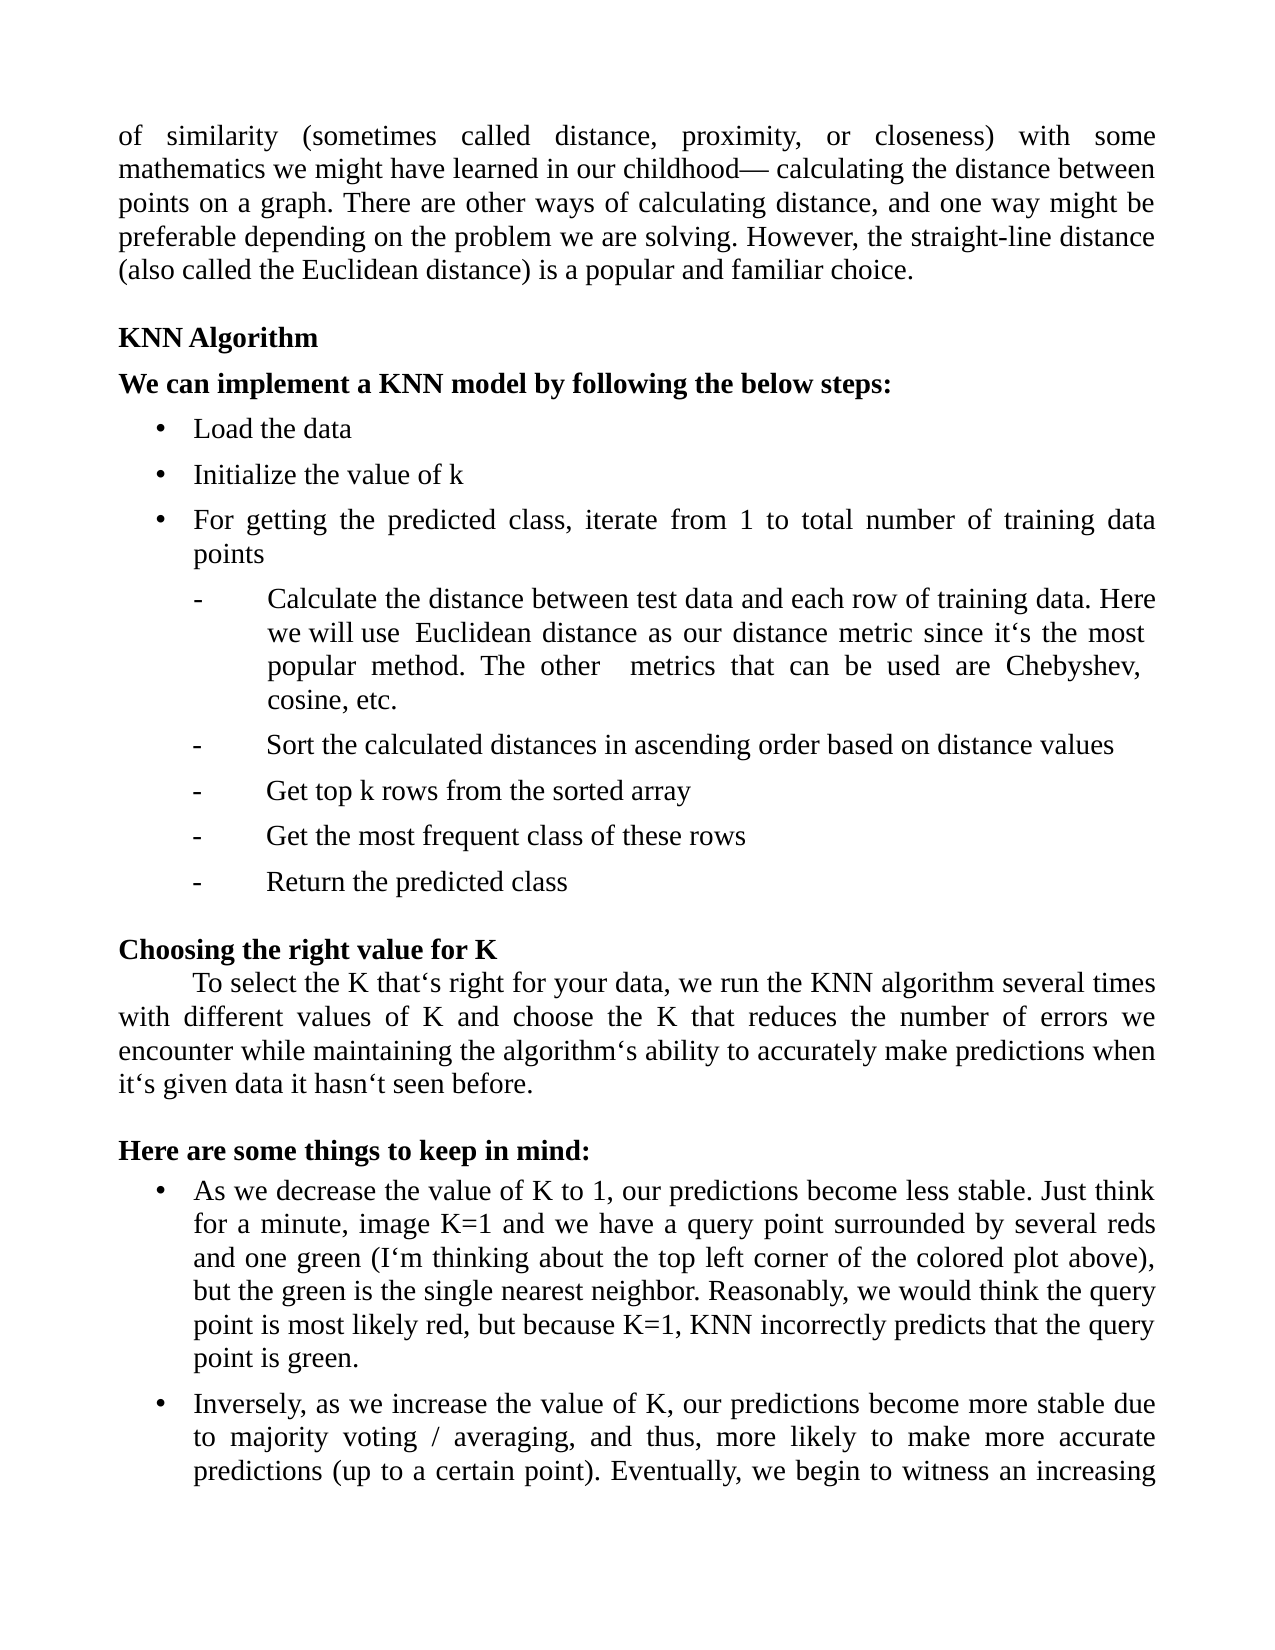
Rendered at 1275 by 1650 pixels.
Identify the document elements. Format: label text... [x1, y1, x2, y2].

text Choosing the right value for K [118, 932, 1157, 966]
text  - Get top k rows from the sorted array [118, 773, 1157, 806]
text  - Return the predicted class [118, 864, 1157, 897]
list Load the data [156, 411, 1157, 445]
list Inversely, as we increase the value of K, our predictions become more stable due to majority voting / averaging, and thus, more likely to make more accurate predictions (up to a certain point). Eventually, we begin to witness an increasing [156, 1386, 1157, 1487]
text  - Sort the calculated distances in ascending order based on distance values [118, 727, 1157, 761]
text We can implement a KNN model by following the below steps: [118, 366, 1157, 399]
list For getting the predicted class, iterate from 1 to total number of training data points [156, 502, 1157, 569]
list - Calculate the distance between test data and each row of training data. Here we will use Euclidean distance as our distance metric since it‘s the most popular method. The other metrics that can be used are Chebyshev, cosine, etc. [156, 581, 1157, 716]
text Here are some things to keep in mind: [118, 1133, 1157, 1167]
text To select the K that‘s right for your data, we run the KNN algorithm several times with different values of K and choose the K that reduces the number of errors we encounter while maintaining the algorithm‘s ability to accurately make predictions when it‘s given data it hasn‘t seen before. [118, 966, 1157, 1100]
list Initialize the value of k [156, 457, 1157, 491]
text of similarity (sometimes called distance, proximity, or closeness) with some mathematics we might have learned in our childhood— calculating the distance between points on a graph. There are other ways of calculating distance, and one way might be preferable depending on the problem we are solving. However, the straight-line distance (also called the Euclidean distance) is a popular and familiar choice. [118, 118, 1157, 286]
text KNN Algorithm [118, 321, 1157, 354]
text  - Get the most frequent class of these rows [118, 818, 1157, 852]
list As we decrease the value of K to 1, our predictions become less stable. Just think for a minute, image K=1 and we have a query point surrounded by several reds and one green (I‘m thinking about the top left corner of the colored plot above), but the green is the single nearest neighbor. Reasonably, we would think the query point is most likely red, but because K=1, KNN incorrectly predicts that the query point is green. [156, 1173, 1157, 1374]
